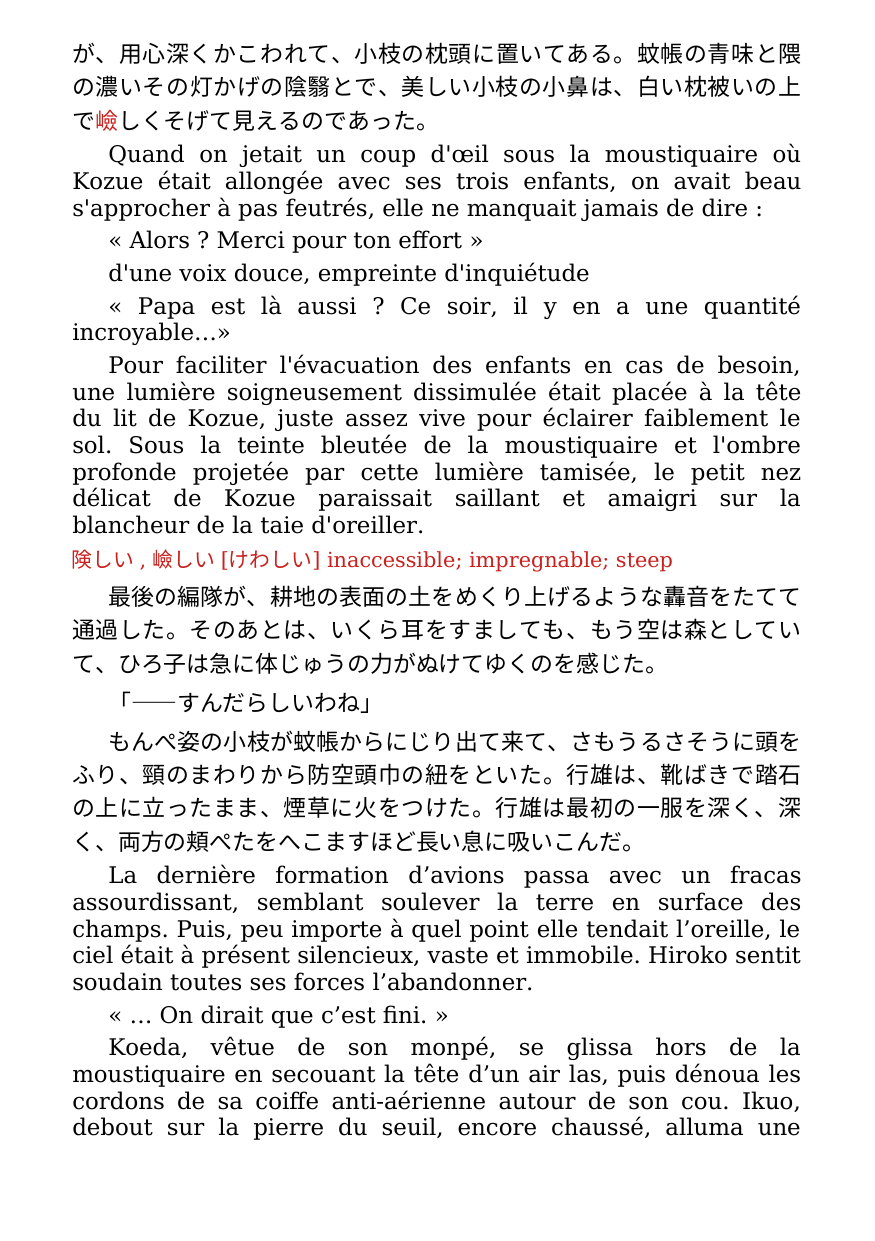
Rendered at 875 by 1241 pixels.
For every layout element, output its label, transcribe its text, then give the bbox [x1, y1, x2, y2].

text が、用心深くかこわれて、小枝の枕頭に置いてある。蚊帳の青味と隈の濃いその灯かげの陰翳とで、美しい小枝の小鼻は、白い枕被いの上で嶮しくそげて見えるのであった。 [72, 36, 802, 136]
text 「――すんだらしいわね」 [72, 685, 802, 718]
text « Papa est là aussi ? Ce soir, il y en a une quantité incroyable…» [72, 293, 802, 346]
text « … On dirait que c’est fini. » [72, 1002, 802, 1029]
text もんぺ姿の小枝が蚊帳からにじり出て来て、さもうるさそうに頭をふり、頸のまわりから防空頭巾の紐をといた。行雄は、靴ばきで踏石の上に立ったまま、煙草に火をつけた。行雄は最初の一服を深く、深く、両方の頬ぺたをへこますほど長い息に吸いこんだ。 [72, 724, 802, 857]
text « Alors ? Merci pour ton effort » [72, 228, 802, 254]
text d'une voix douce, empreinte d'inquiétude [72, 260, 802, 287]
text Quand on jetait un coup d'œil sous la moustiquaire où Kozue était allongée avec ses trois enfants, on avait beau s'approcher à pas feutrés, elle ne manquait jamais de dire : [72, 142, 802, 222]
text 最後の編隊が、耕地の表面の土をめくり上げるような轟音をたてて通過した。そのあとは、いくら耳をすましても、もう空は森としていて、ひろ子は急に体じゅうの力がぬけてゆくのを感じた。 [72, 579, 802, 679]
text Pour faciliter l'évacuation des enfants en cas de besoin, une lumière soigneusement dissimulée était placée à la tête du lit de Kozue, juste assez vive pour éclairer faiblement le sol. Sous la teinte bleutée de la moustiquaire et l'ombre profonde projetée par cette lumière tamisée, le petit nez délicat de Kozue paraissait saillant et amaigri sur la blancheur de la taie d'oreiller. [72, 352, 802, 539]
text La dernière formation d’avions passa avec un fracas assourdissant, semblant soulever la terre en surface des champs. Puis, peu importe à quel point elle tendait l’oreille, le ciel était à présent silencieux, vaste et immobile. Hiroko sentit soudain toutes ses forces l’abandonner. [72, 863, 802, 996]
text Koeda, vêtue de son monpé, se glissa hors de la moustiquaire en secouant la tête d’un air las, puis dénoua les cordons de sa coiffe anti-aérienne autour de son cou. Ikuo, debout sur la pierre du seuil, encore chaussé, alluma une [72, 1034, 802, 1141]
text 険しい , 嶮しい [けわしい] inaccessible; impregnable; steep [71, 545, 803, 573]
